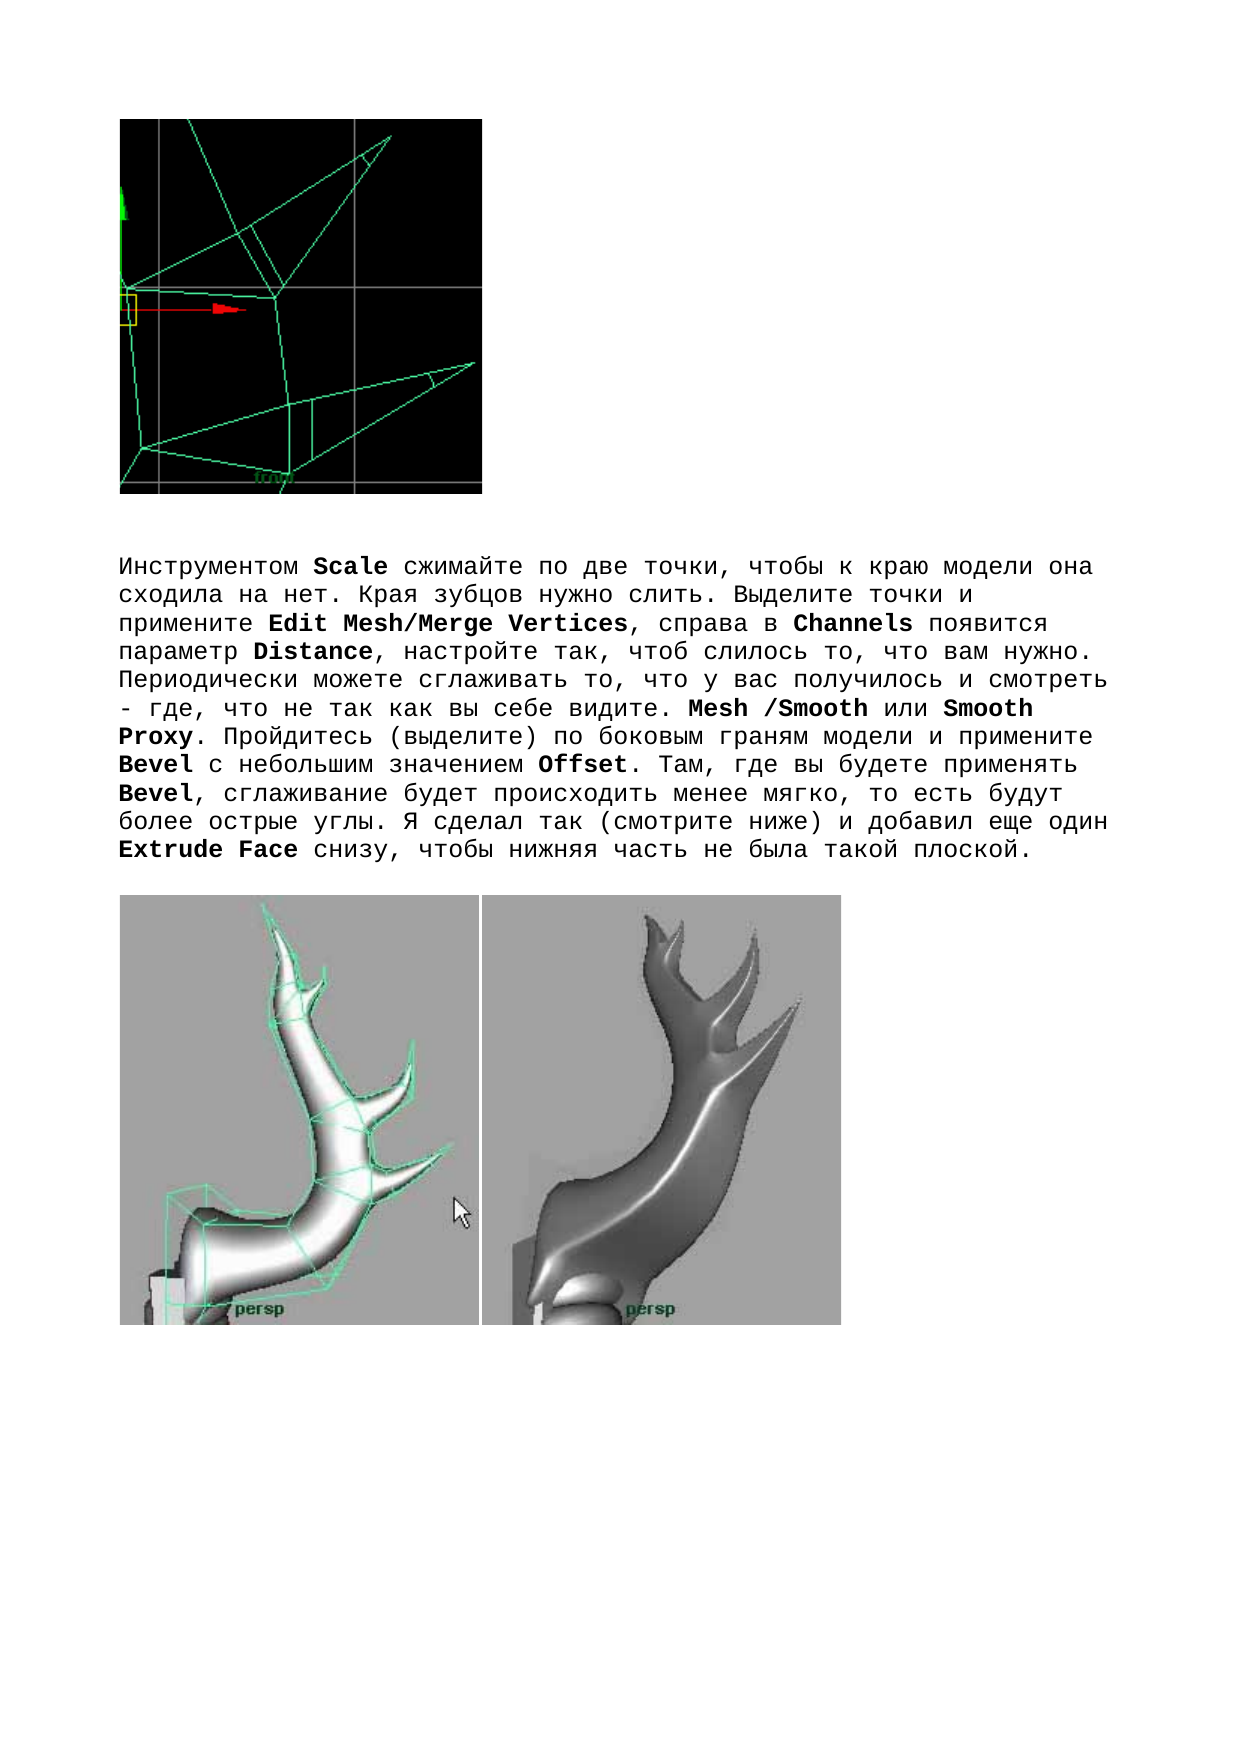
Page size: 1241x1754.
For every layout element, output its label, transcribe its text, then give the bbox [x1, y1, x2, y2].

picture [482, 895, 842, 1325]
picture [119, 119, 483, 494]
picture [119, 895, 479, 1325]
subtitle [118, 118, 1122, 495]
text [118, 894, 1122, 1326]
subtitle Инструментом Scale сжимайте по две точки, чтобы к краю модели она сходила на нет. Края зубцов нужно слить. Выделите точки и примените Edit Mesh/Merge Vertices, справа в Channels появится параметр Distance, настройте так, чтоб слилось то, что вам нужно. Периодически можете сглаживать то, что у вас получилось и смотреть - где, что не так как вы себе видите. Mesh /Smooth или Smooth Proxy. Пройдитесь (выделите) по боковым граням модели и примените Bevel с небольшим значением Offset. Там, где вы будете применять Bevel, сглаживание будет происходить менее мягко, то есть будут более острые углы. Я сделал так (смотрите ниже) и добавил еще один Extrude Face снизу, чтобы нижняя часть не была такой плоской. [118, 553, 1122, 865]
